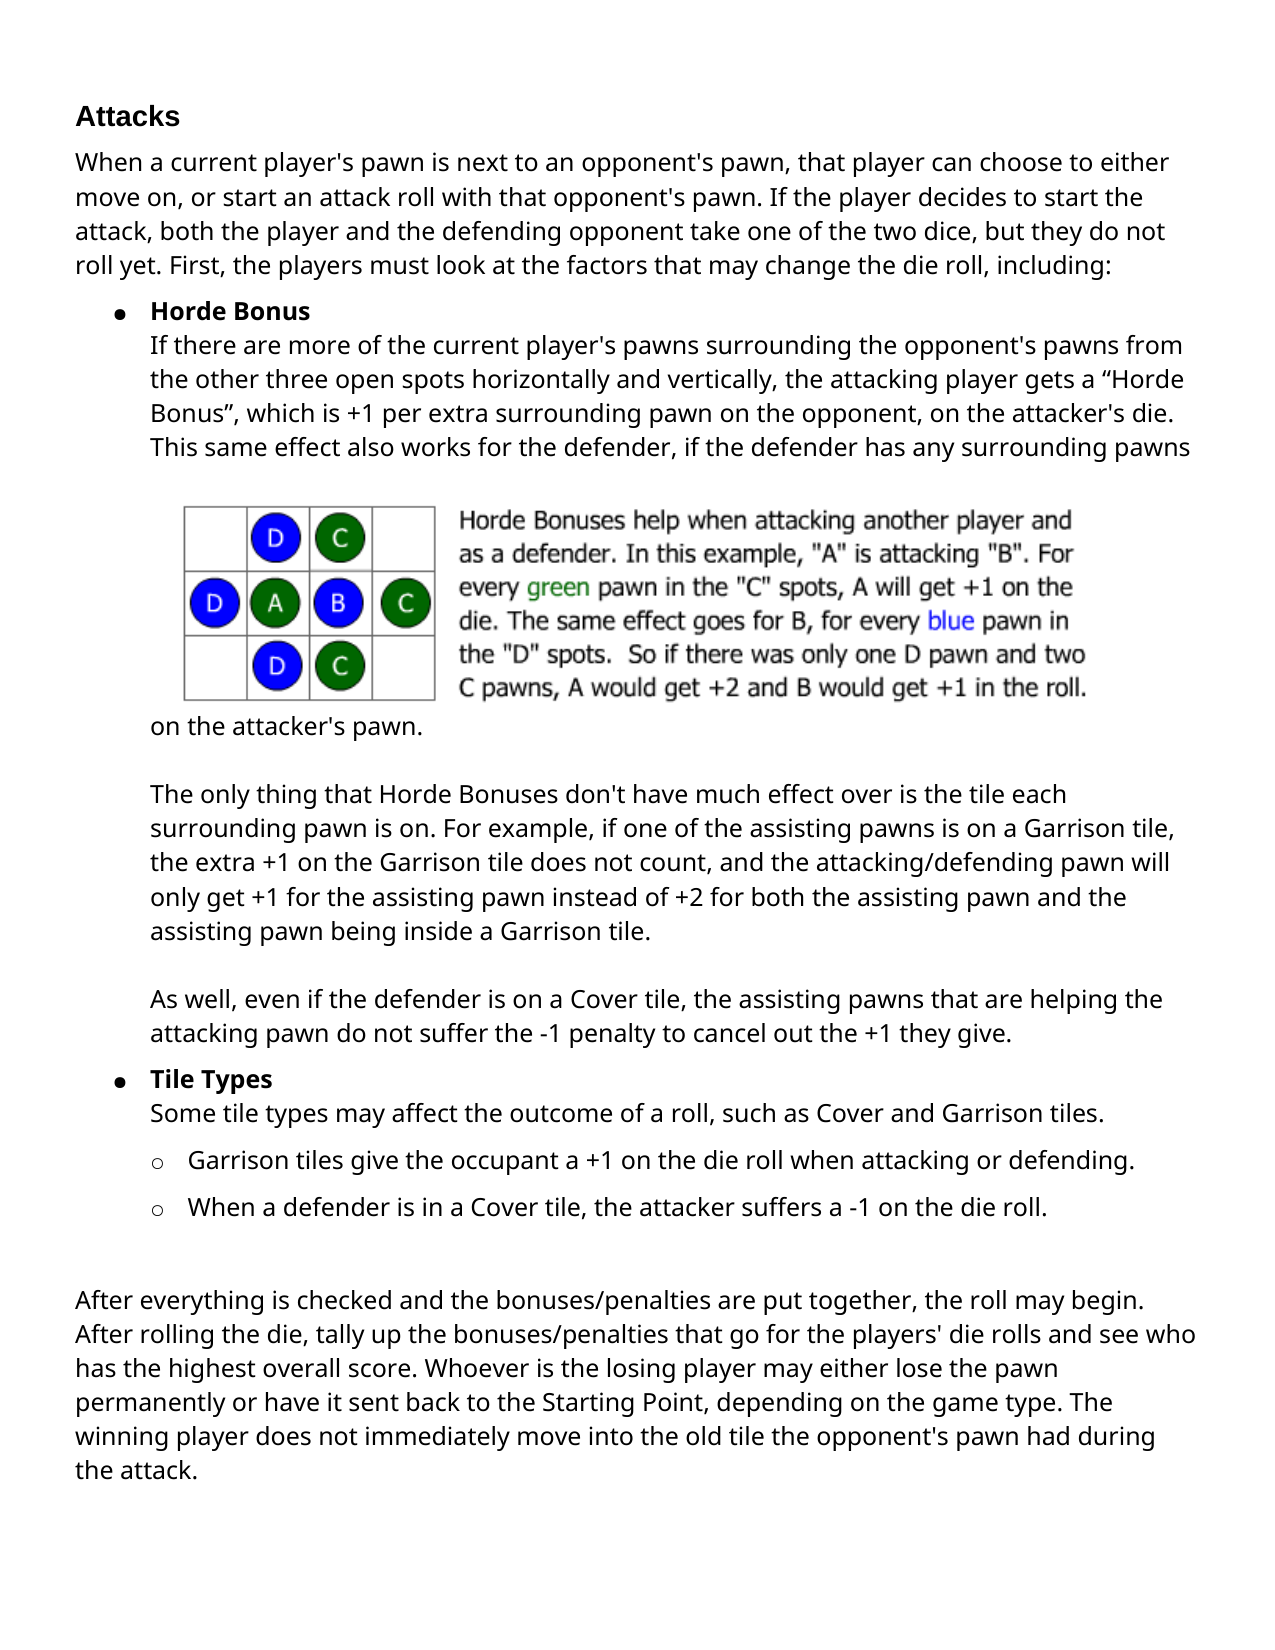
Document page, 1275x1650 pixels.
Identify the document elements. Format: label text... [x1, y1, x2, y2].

list Garrison tiles give the occupant a +1 on the die roll when attacking or defending. [150, 1143, 1200, 1177]
text After everything is checked and the bonuses/penalties are put together, the roll may begin. After rolling the die, tally up the bonuses/penalties that go for the players' die rolls and see who has the highest overall score. Whoever is the losing player may either lose the pawn permanently or have it sent back to the Starting Point, depending on the game type. The winning player does not immediately move into the old tile the opponent's pawn had during the attack. [75, 1282, 1200, 1487]
subtitle Attacks [75, 100, 1200, 133]
picture [162, 497, 1100, 709]
list Tile Types Some tile types may affect the outcome of a roll, such as Cover and Garrison tiles. [112, 1062, 1200, 1130]
list Horde Bonus If there are more of the current player's pawns surrounding the opponent's pawns from the other three open spots horizontally and vertically, the attacking player gets a “Horde Bonus”, which is +1 per extra surrounding pawn on the opponent, on the attacker's die. This same effect also works for the defender, if the defender has any surrounding pawns on the attacker's pawn. The only thing that Horde Bonuses don't have much effect over is the tile each surrounding pawn is on. For example, if one of the assisting pawns is on a Garrison tile, the extra +1 on the Garrison tile does not count, and the attacking/defending pawn will only get +1 for the assisting pawn instead of +2 for both the assisting pawn and the assisting pawn being inside a Garrison tile. As well, even if the defender is on a Cover tile, the assisting pawns that are helping the attacking pawn do not suffer the -1 penalty to cancel out the +1 they give. [112, 294, 1200, 1049]
list When a defender is in a Cover tile, the attacker suffers a -1 on the die roll. [150, 1189, 1200, 1223]
text When a current player's pawn is next to an opponent's pawn, that player can choose to either move on, or start an attack roll with that opponent's pawn. If the player decides to start the attack, both the player and the defending opponent take one of the two dice, but they do not roll yet. First, the players must look at the factors that may change the die roll, including: [75, 145, 1200, 281]
